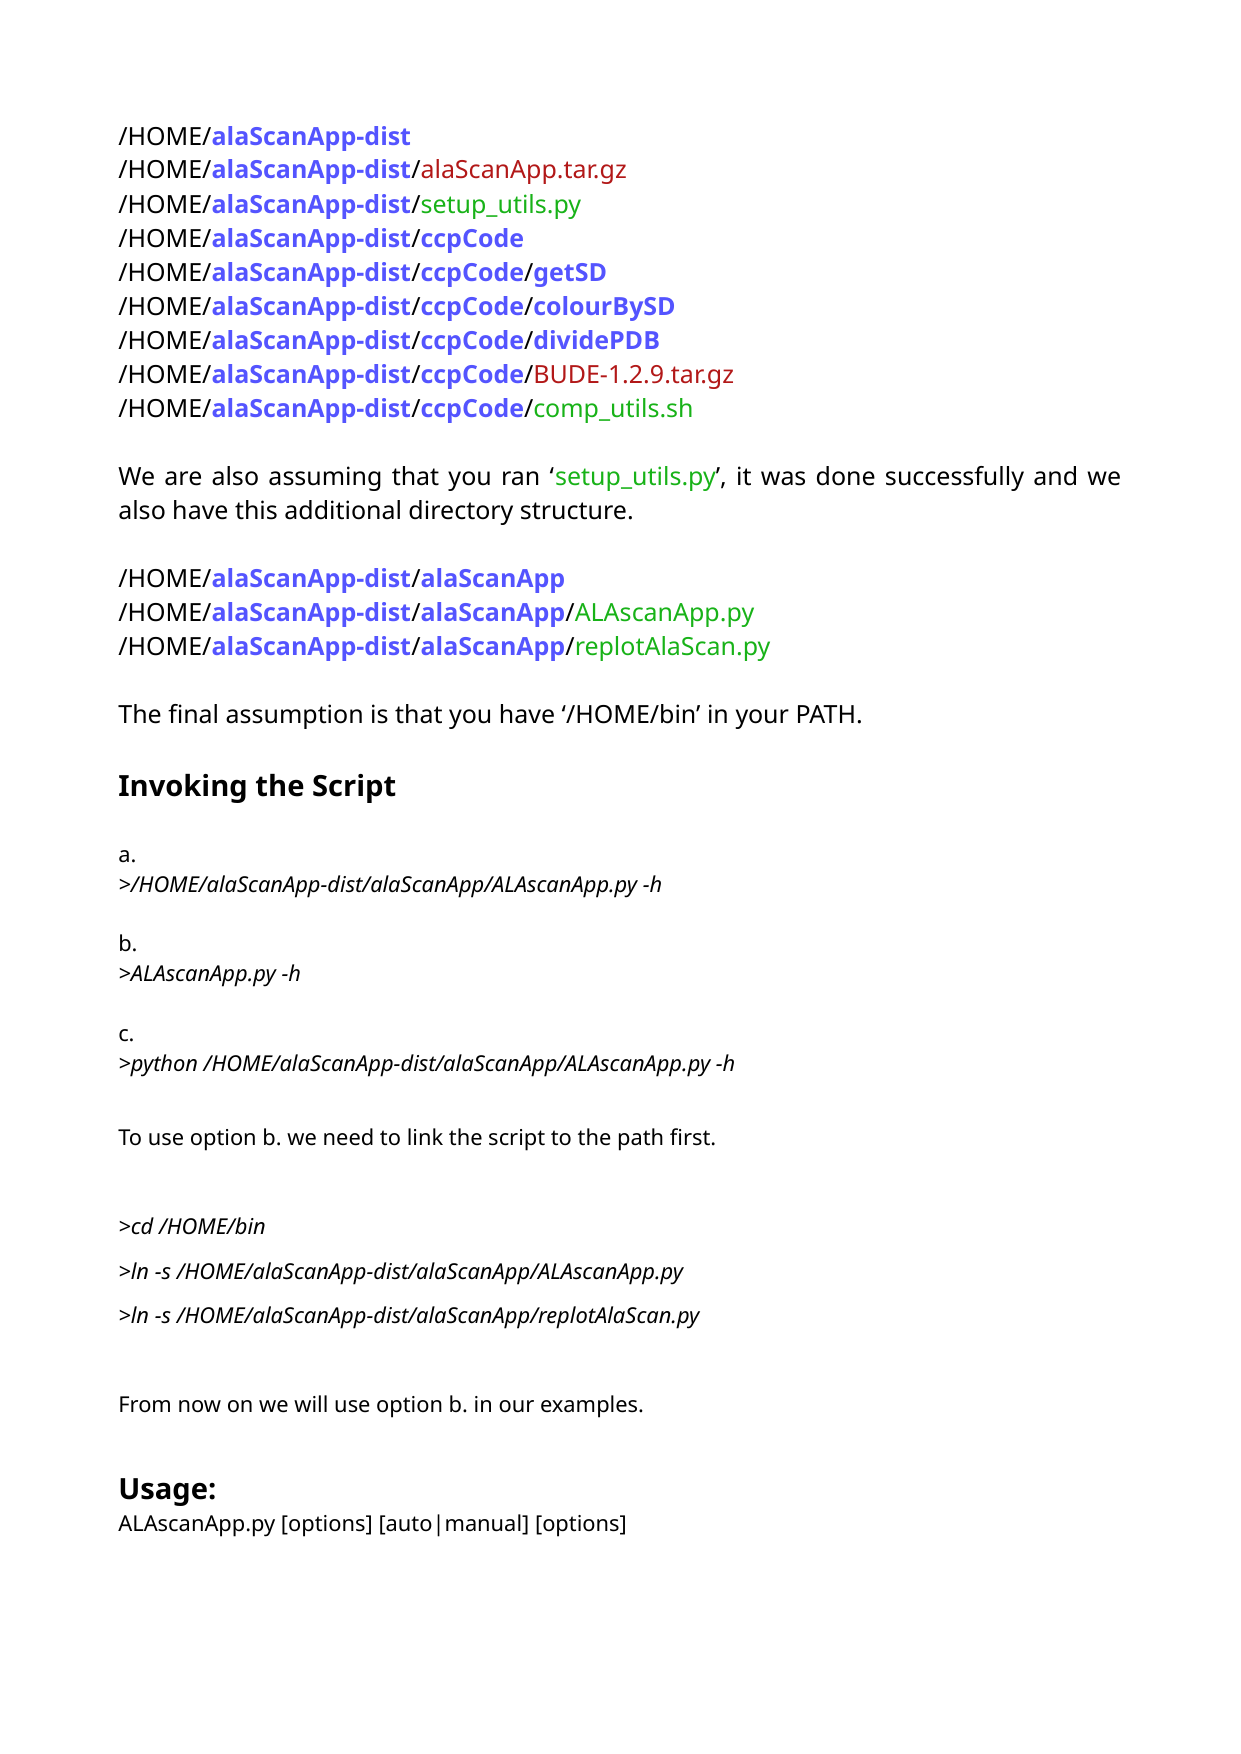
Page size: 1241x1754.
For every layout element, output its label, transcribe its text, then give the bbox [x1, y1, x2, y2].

text >python /HOME/alaScanApp-dist/alaScanApp/ALAscanApp.py -h [118, 1048, 1122, 1077]
text /HOME/alaScanApp-dist/ccpCode/dividePDB [118, 322, 1122, 357]
text >cd /HOME/bin [118, 1211, 1122, 1241]
text /HOME/alaScanApp-dist/ccpCode/colourBySD [118, 288, 1122, 322]
text /HOME/alaScanApp-dist/alaScanApp.tar.gz [118, 152, 1122, 186]
text /HOME/alaScanApp-dist/alaScanApp/ALAscanApp.py [118, 595, 1122, 629]
text /HOME/alaScanApp-dist/alaScanApp/replotAlaScan.py [118, 629, 1122, 663]
text >ln -s /HOME/alaScanApp-dist/alaScanApp/replotAlaScan.py [118, 1300, 1122, 1330]
text We are also assuming that you ran ‘setup_utils.py’, it was done successfully and we also have this additional directory structure. [118, 459, 1122, 527]
text /HOME/alaScanApp-dist/alaScanApp [118, 561, 1122, 595]
text /HOME/alaScanApp-dist [118, 118, 1122, 152]
text b. [118, 928, 1122, 958]
text >ln -s /HOME/alaScanApp-dist/alaScanApp/ALAscanApp.py [118, 1256, 1122, 1286]
text c. [118, 1018, 1122, 1048]
text Usage: [118, 1468, 1122, 1508]
text /HOME/alaScanApp-dist/ccpCode/BUDE-1.2.9.tar.gz [118, 357, 1122, 391]
text Invoking the Script [118, 765, 1122, 805]
text To use option b. we need to link the script to the path first. [118, 1122, 1122, 1152]
text /HOME/alaScanApp-dist/ccpCode [118, 220, 1122, 254]
text From now on we will use option b. in our examples. [118, 1389, 1122, 1419]
text /HOME/alaScanApp-dist/ccpCode/getSD [118, 254, 1122, 288]
text >/HOME/alaScanApp-dist/alaScanApp/ALAscanApp.py -h [118, 869, 1122, 899]
text a. [118, 839, 1122, 869]
text ALAscanApp.py [options] [auto|manual] [options] [118, 1508, 1122, 1538]
text /HOME/alaScanApp-dist/setup_utils.py [118, 186, 1122, 220]
text >ALAscanApp.py -h [118, 958, 1122, 988]
text The final assumption is that you have ‘/HOME/bin’ in your PATH. [118, 697, 1122, 731]
text /HOME/alaScanApp-dist/ccpCode/comp_utils.sh [118, 391, 1122, 425]
